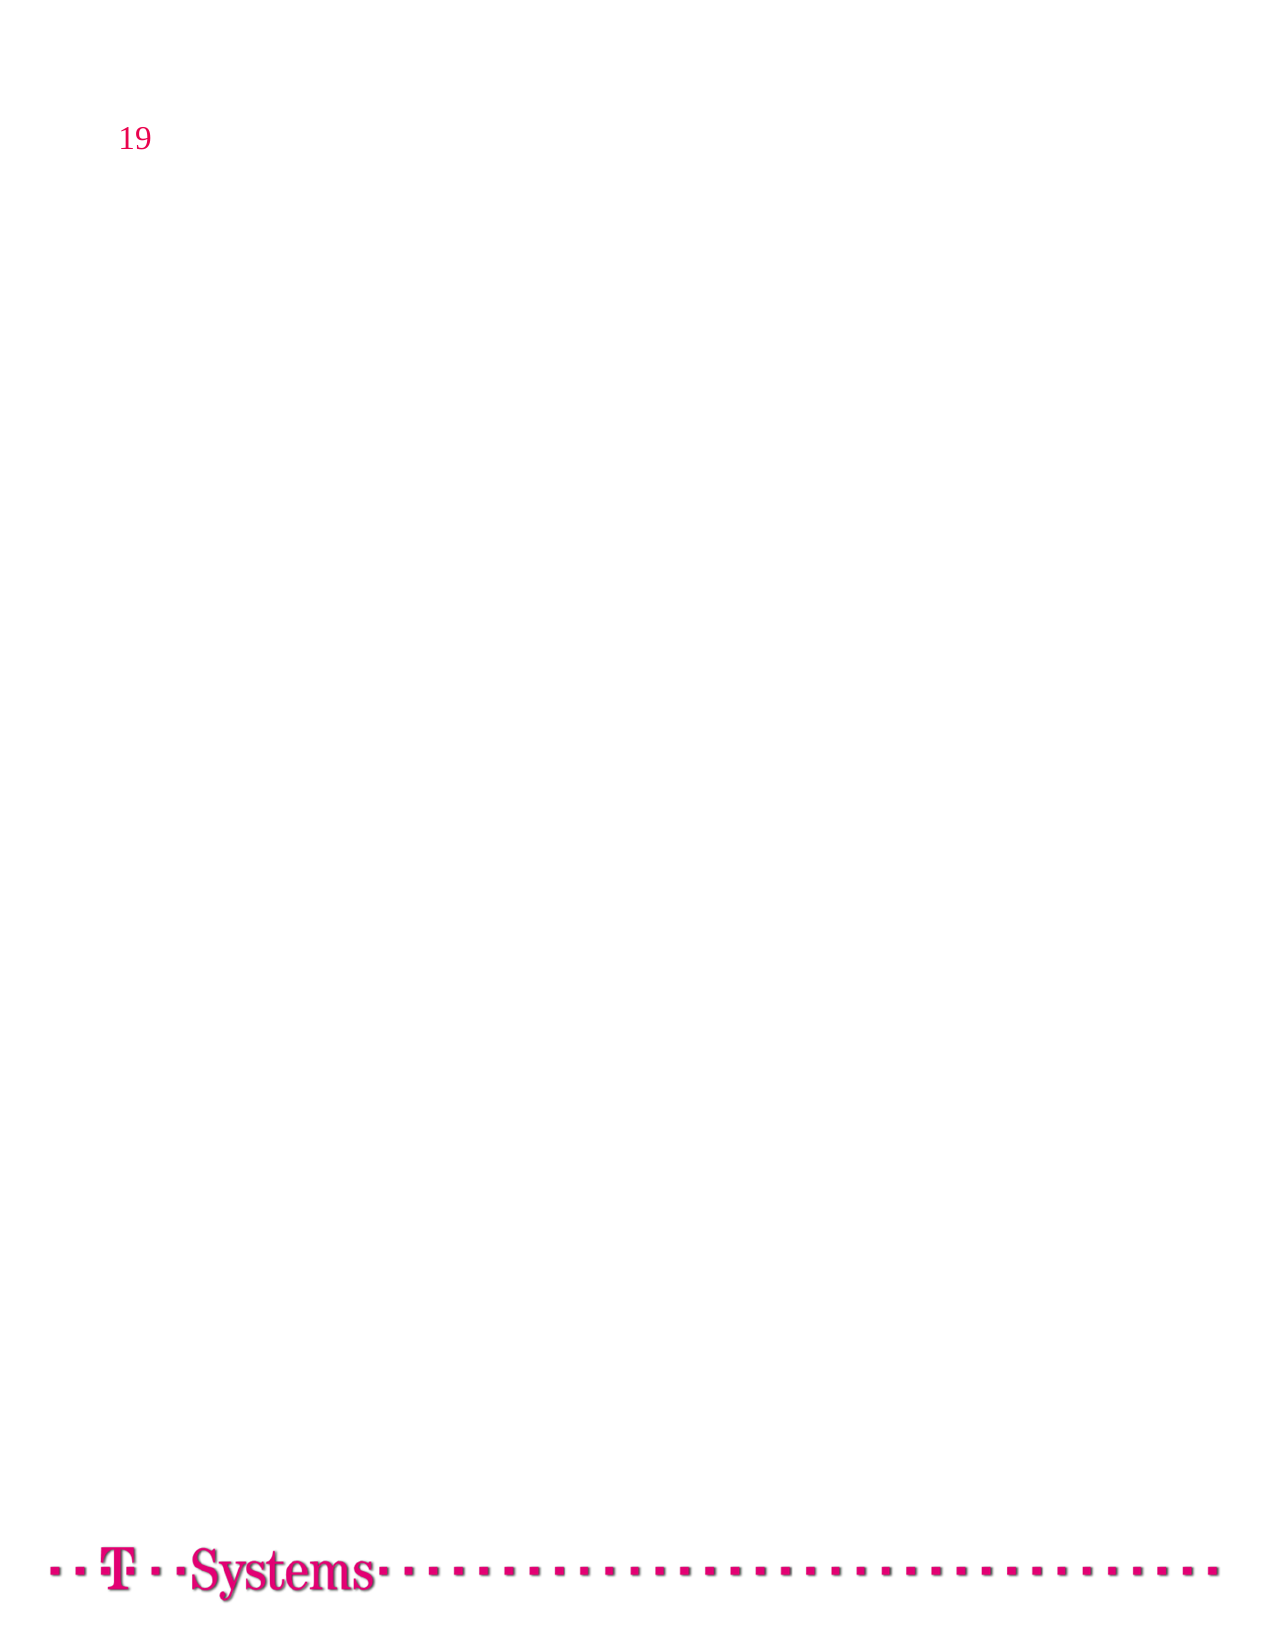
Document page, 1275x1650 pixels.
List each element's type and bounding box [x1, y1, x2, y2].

picture [42, 1526, 1224, 1609]
